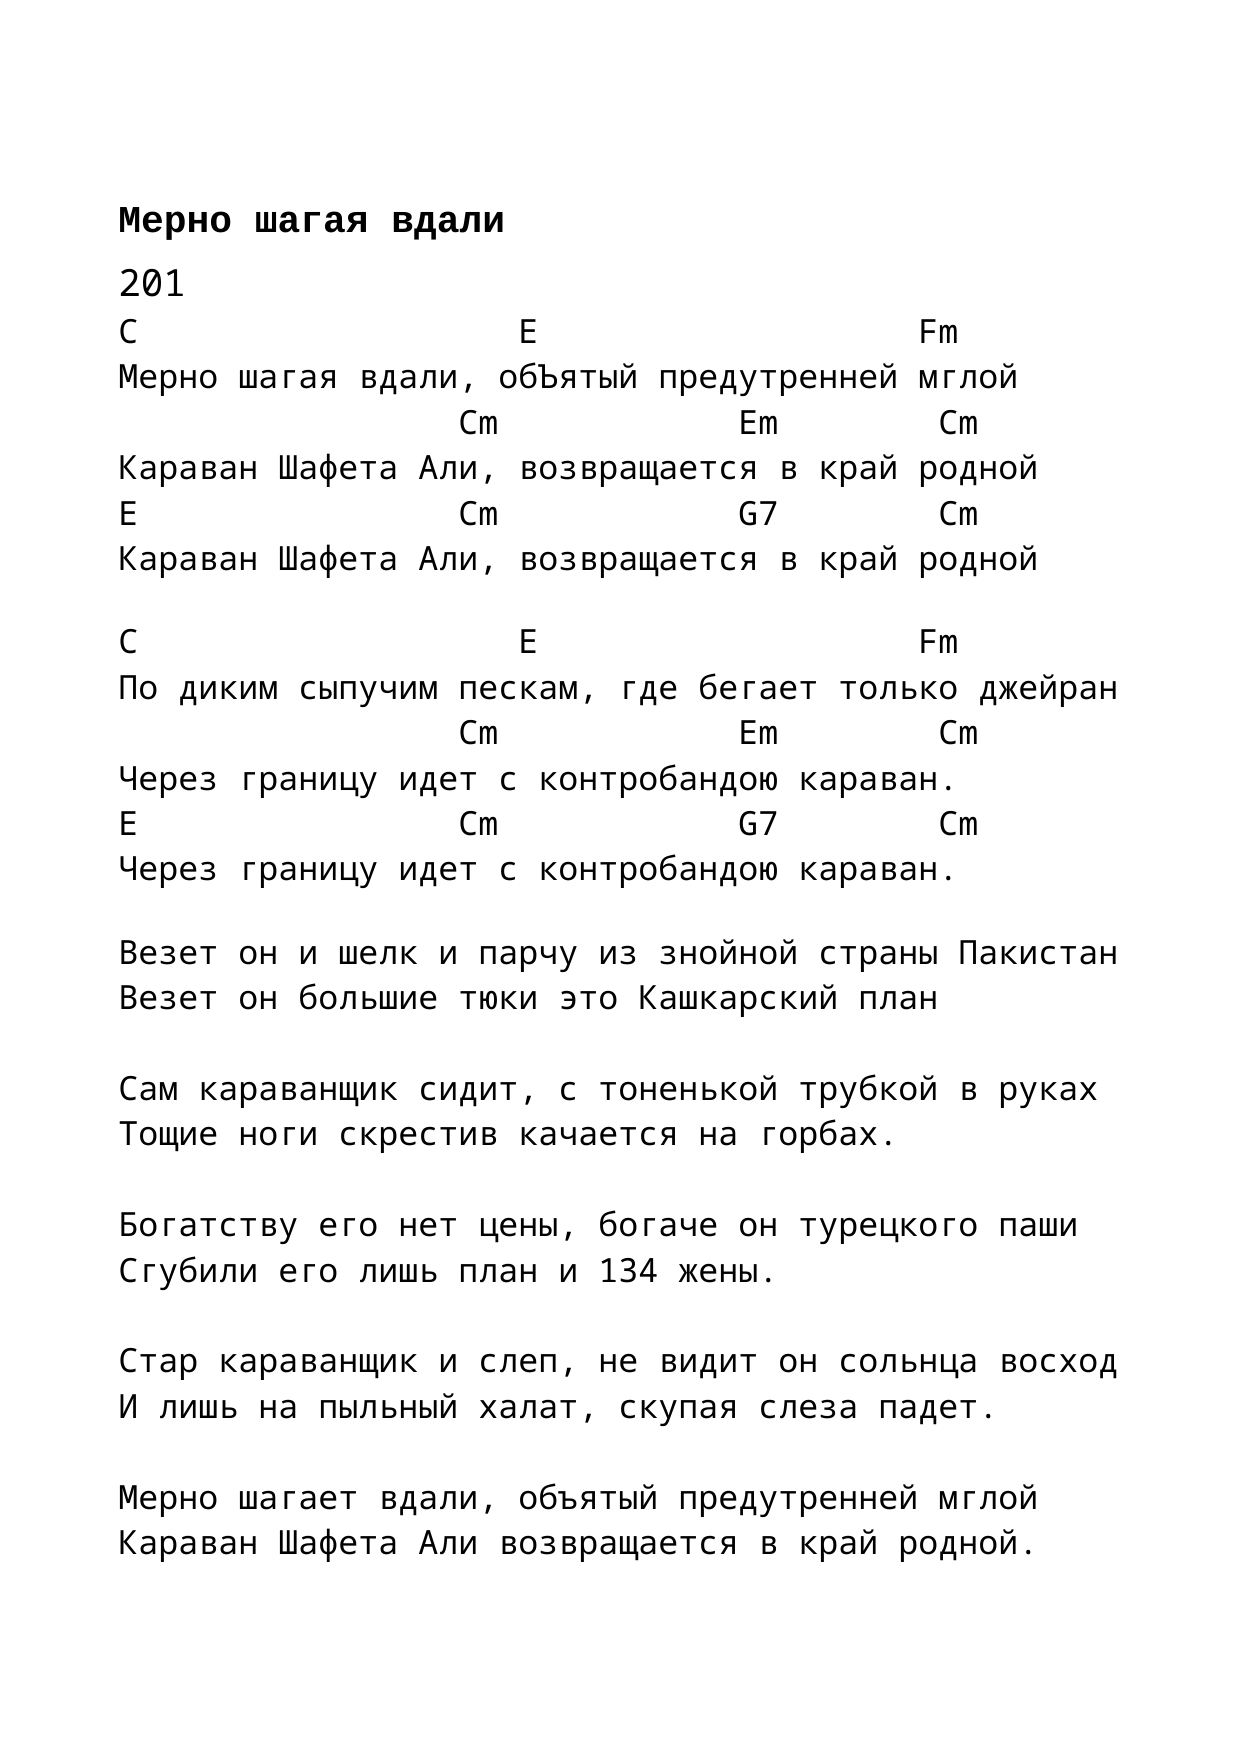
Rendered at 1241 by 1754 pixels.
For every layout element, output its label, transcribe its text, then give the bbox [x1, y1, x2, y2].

text И лишь на пыльный халат, скупая слеза падет. [118, 1383, 1122, 1428]
text Через границу идет с контробандою караван. [118, 845, 1122, 891]
text E Cm G7 Cm [118, 800, 1122, 845]
text Караван Шафета Али возвращается в край родной. [118, 1519, 1122, 1564]
text Караван Шафета Али, возвращается в край родной [118, 535, 1122, 580]
text Cm Em Cm [118, 709, 1122, 754]
text Богатству его нет цены, богаче он турецкого паши [118, 1201, 1122, 1246]
text C E Fm [118, 308, 1122, 353]
text Через границу идет с контробандою караван. [118, 754, 1122, 800]
text Сам караванщик сидит, с тоненькой трубкой в руках [118, 1065, 1122, 1110]
text E Cm G7 Cm [118, 489, 1122, 535]
text C E Fm [118, 618, 1122, 663]
text Мерно шагая вдали, обЪятый предутренней мглой [118, 353, 1122, 399]
text Стар караванщик и слеп, не видит он сольнца восход [118, 1337, 1122, 1383]
text Везет он и шелк и парчу из знойной страны Пакистан [118, 928, 1122, 974]
text Сгубили его лишь план и 134 жены. [118, 1246, 1122, 1292]
subtitle Мерно шагая вдали [118, 201, 1122, 244]
text Везет он большие тюки это Кашкарский план [118, 974, 1122, 1019]
text По диким сыпучим пескам, где бегает только джейран [118, 663, 1122, 709]
text Тощие ноги скрестив качается на горбах. [118, 1110, 1122, 1156]
text Мерно шагает вдали, объятый предутренней мглой [118, 1473, 1122, 1519]
text Cm Em Cm [118, 399, 1122, 444]
text Караван Шафета Али, возвращается в край родной [118, 444, 1122, 489]
text 201 [118, 257, 1122, 308]
